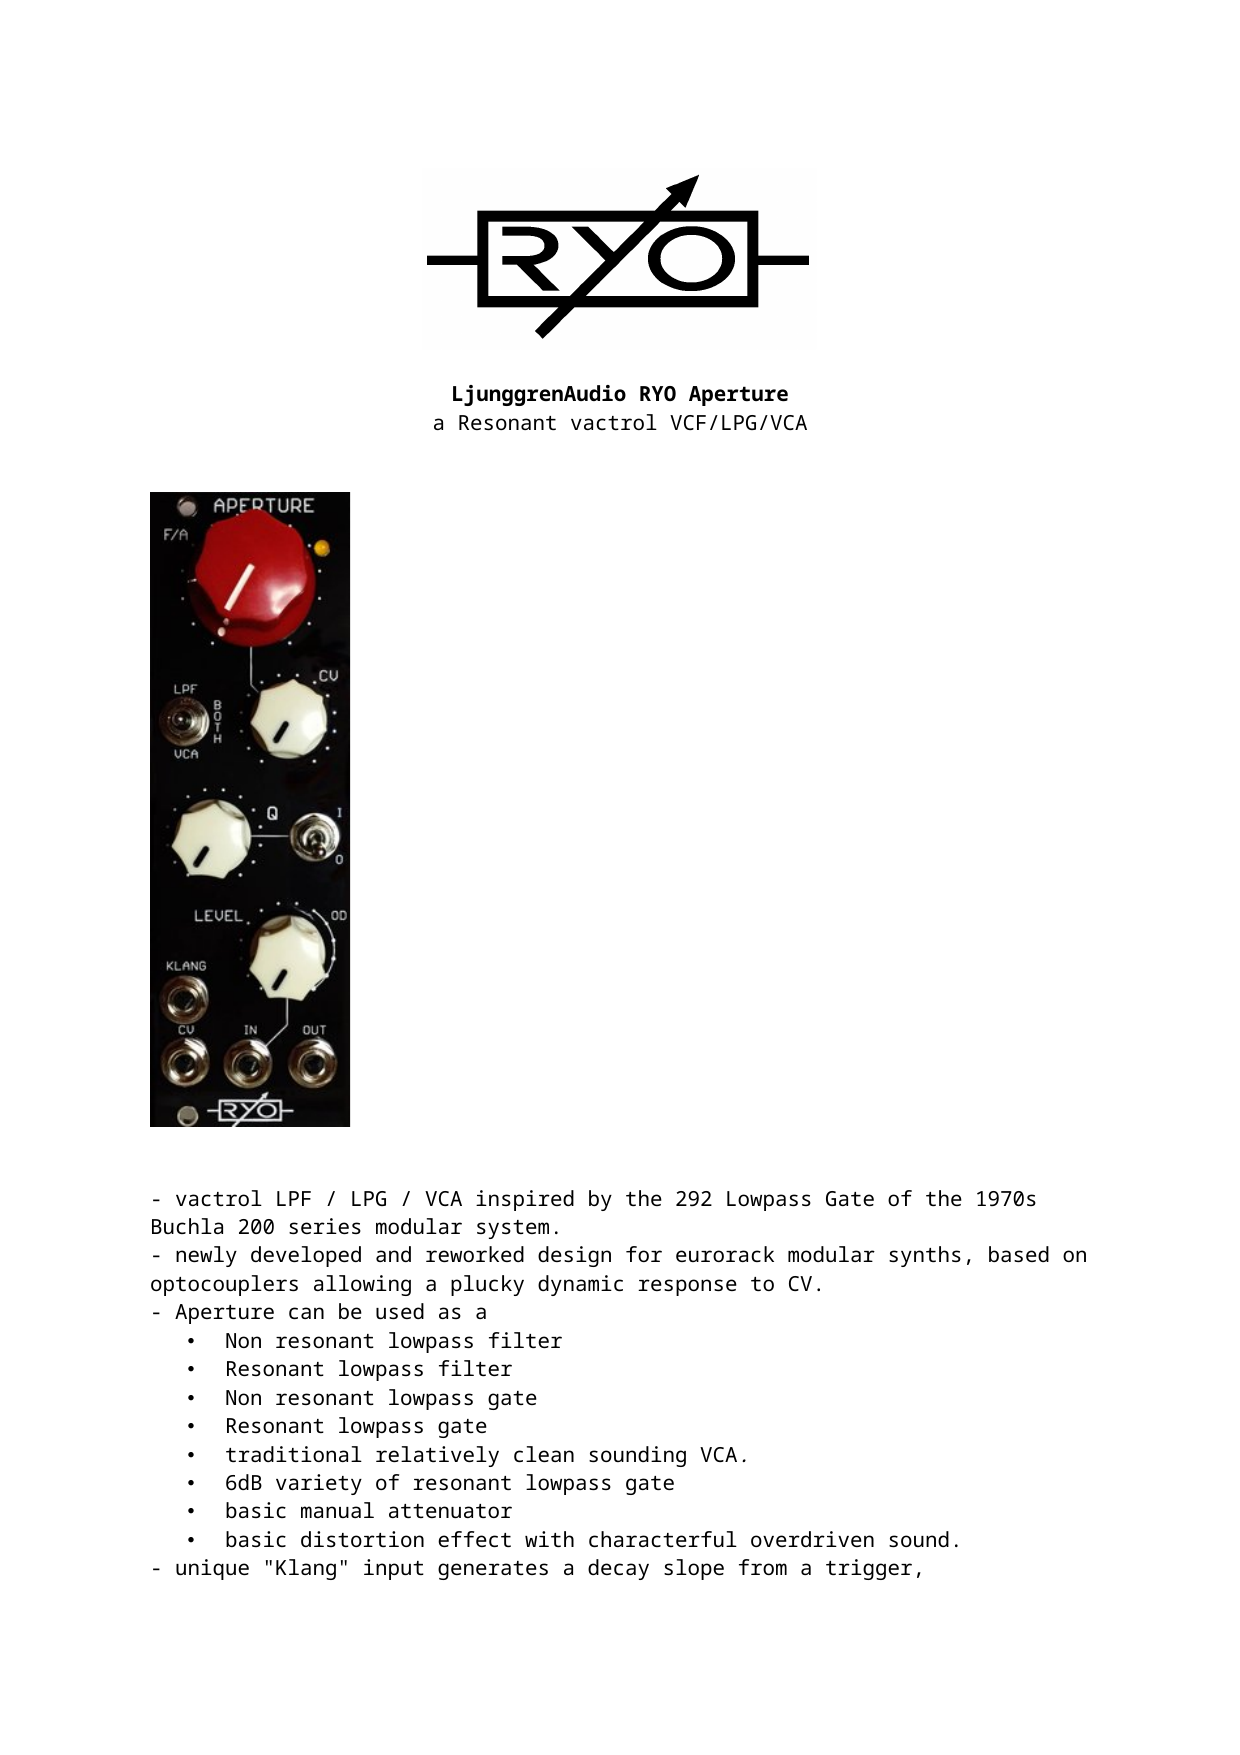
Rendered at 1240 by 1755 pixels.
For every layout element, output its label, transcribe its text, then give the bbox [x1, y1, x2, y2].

picture [422, 168, 817, 350]
list traditional relatively clean sounding VCA. [187, 1440, 1089, 1468]
list 6dB variety of resonant lowpass gate [187, 1468, 1089, 1497]
list Non resonant lowpass gate [187, 1383, 1089, 1411]
list Resonant lowpass gate [187, 1411, 1089, 1440]
text - vactrol LPF / LPG / VCA inspired by the 292 Lowpass Gate of the 1970s Buchla 200 series modular system. [150, 1184, 1089, 1241]
list basic manual attenuator [187, 1497, 1089, 1525]
list Non resonant lowpass filter [187, 1326, 1089, 1354]
text LjunggrenAudio RYO Aperture [150, 379, 1089, 408]
text a Resonant vactrol VCF/LPG/VCA [150, 408, 1089, 436]
picture [150, 492, 350, 1127]
list basic distortion effect with characterful overdriven sound. [187, 1525, 1089, 1553]
text - unique "Klang" input generates a decay slope from a trigger, [150, 1553, 1089, 1582]
text - Aperture can be used as a [150, 1297, 1089, 1326]
text - newly developed and reworked design for eurorack modular synths, based on optocouplers allowing a plucky dynamic response to CV. [150, 1241, 1089, 1297]
list Resonant lowpass filter [187, 1354, 1089, 1383]
